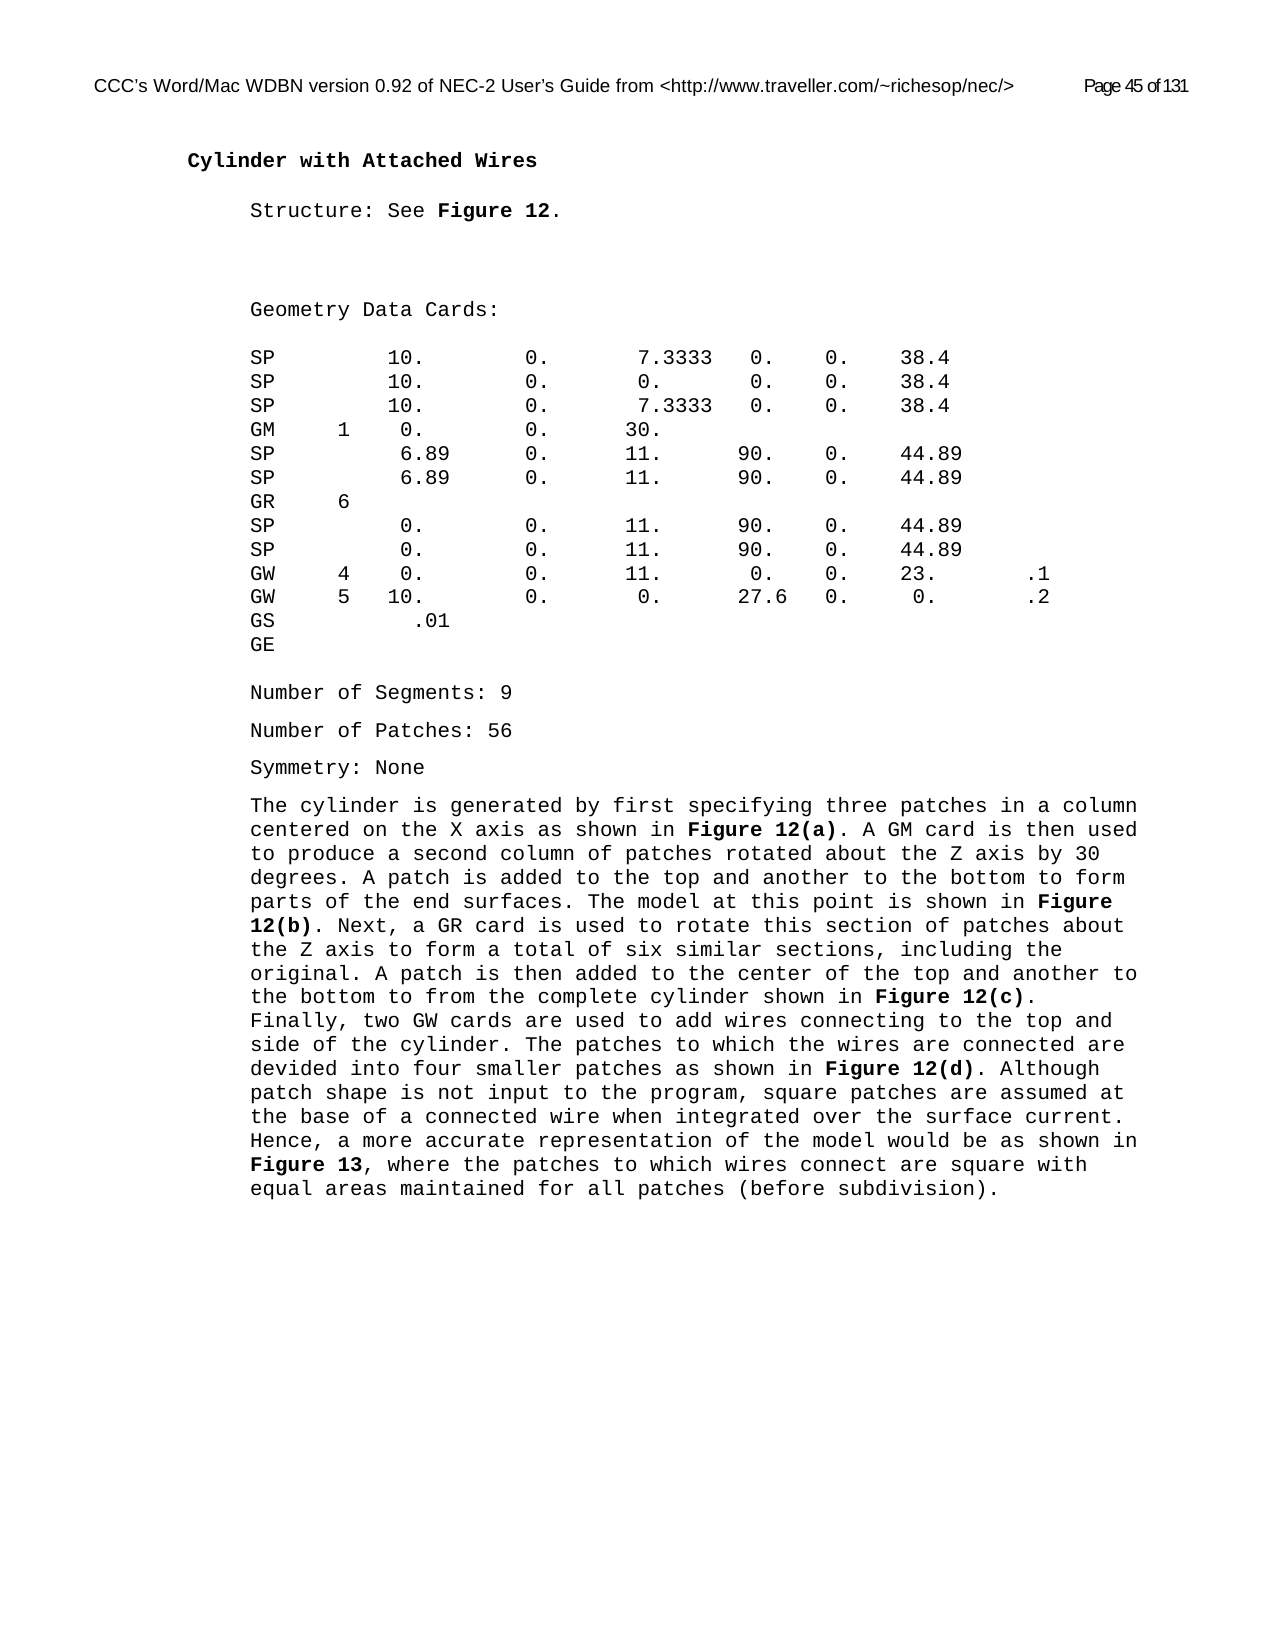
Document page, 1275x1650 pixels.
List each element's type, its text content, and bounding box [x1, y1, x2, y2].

text GR 6 [187, 491, 1181, 514]
text side of the cylinder. The patches to which the wires are connected are [187, 1034, 1181, 1058]
text SP 0. 0. 11. 90. 0. 44.89 [187, 538, 1181, 562]
text parts of the end surfaces. The model at this point is shown in Figure [187, 891, 1181, 914]
text Figure 13, where the patches to which wires connect are square with [187, 1154, 1181, 1178]
text GW 5 10. 0. 0. 27.6 0. 0. .2 [187, 586, 1181, 610]
text SP 10. 0. 7.3333 0. 0. 38.4 [187, 347, 1181, 371]
text The cylinder is generated by first specifying three patches in a column [187, 781, 1181, 819]
text Symmetry: None [187, 744, 1181, 781]
text devided into four smaller patches as shown in Figure 12(d). Although [187, 1058, 1181, 1082]
text Number of Segments: 9 [187, 682, 1181, 706]
text Geometry Data Cards: [187, 273, 1181, 323]
text SP 10. 0. 0. 0. 0. 38.4 [187, 371, 1181, 395]
text SP 10. 0. 7.3333 0. 0. 38.4 [187, 395, 1181, 419]
text the Z axis to form a total of six similar sections, including the [187, 938, 1181, 962]
text the bottom to from the complete cylinder shown in Figure 12(c). [187, 986, 1181, 1010]
text 12(b). Next, a GR card is used to rotate this section of patches about [187, 914, 1181, 938]
text GE [187, 634, 1181, 658]
text to produce a second column of patches rotated about the Z axis by 30 [187, 843, 1181, 867]
text original. A patch is then added to the center of the top and another to [187, 962, 1181, 986]
text SP 6.89 0. 11. 90. 0. 44.89 [187, 467, 1181, 491]
text patch shape is not input to the program, square patches are assumed at [187, 1082, 1181, 1106]
text degrees. A patch is added to the top and another to the bottom to form [187, 867, 1181, 891]
text GW 4 0. 0. 11. 0. 0. 23. .1 [187, 562, 1181, 586]
text Number of Patches: 56 [187, 706, 1181, 744]
text GM 1 0. 0. 30. [187, 419, 1181, 443]
text equal areas maintained for all patches (before subdivision). [187, 1178, 1181, 1202]
text Finally, two GW cards are used to add wires connecting to the top and [187, 1010, 1181, 1034]
text SP 0. 0. 11. 90. 0. 44.89 [187, 514, 1181, 538]
text Structure: See Figure 12. [187, 174, 1181, 224]
text the base of a connected wire when integrated over the surface current. [187, 1106, 1181, 1130]
text GS .01 [187, 610, 1181, 634]
text Hence, a more accurate representation of the model would be as shown in [187, 1130, 1181, 1154]
text centered on the X axis as shown in Figure 12(a). A GM card is then used [187, 819, 1181, 843]
text Cylinder with Attached Wires [187, 150, 1181, 174]
text SP 6.89 0. 11. 90. 0. 44.89 [187, 443, 1181, 467]
